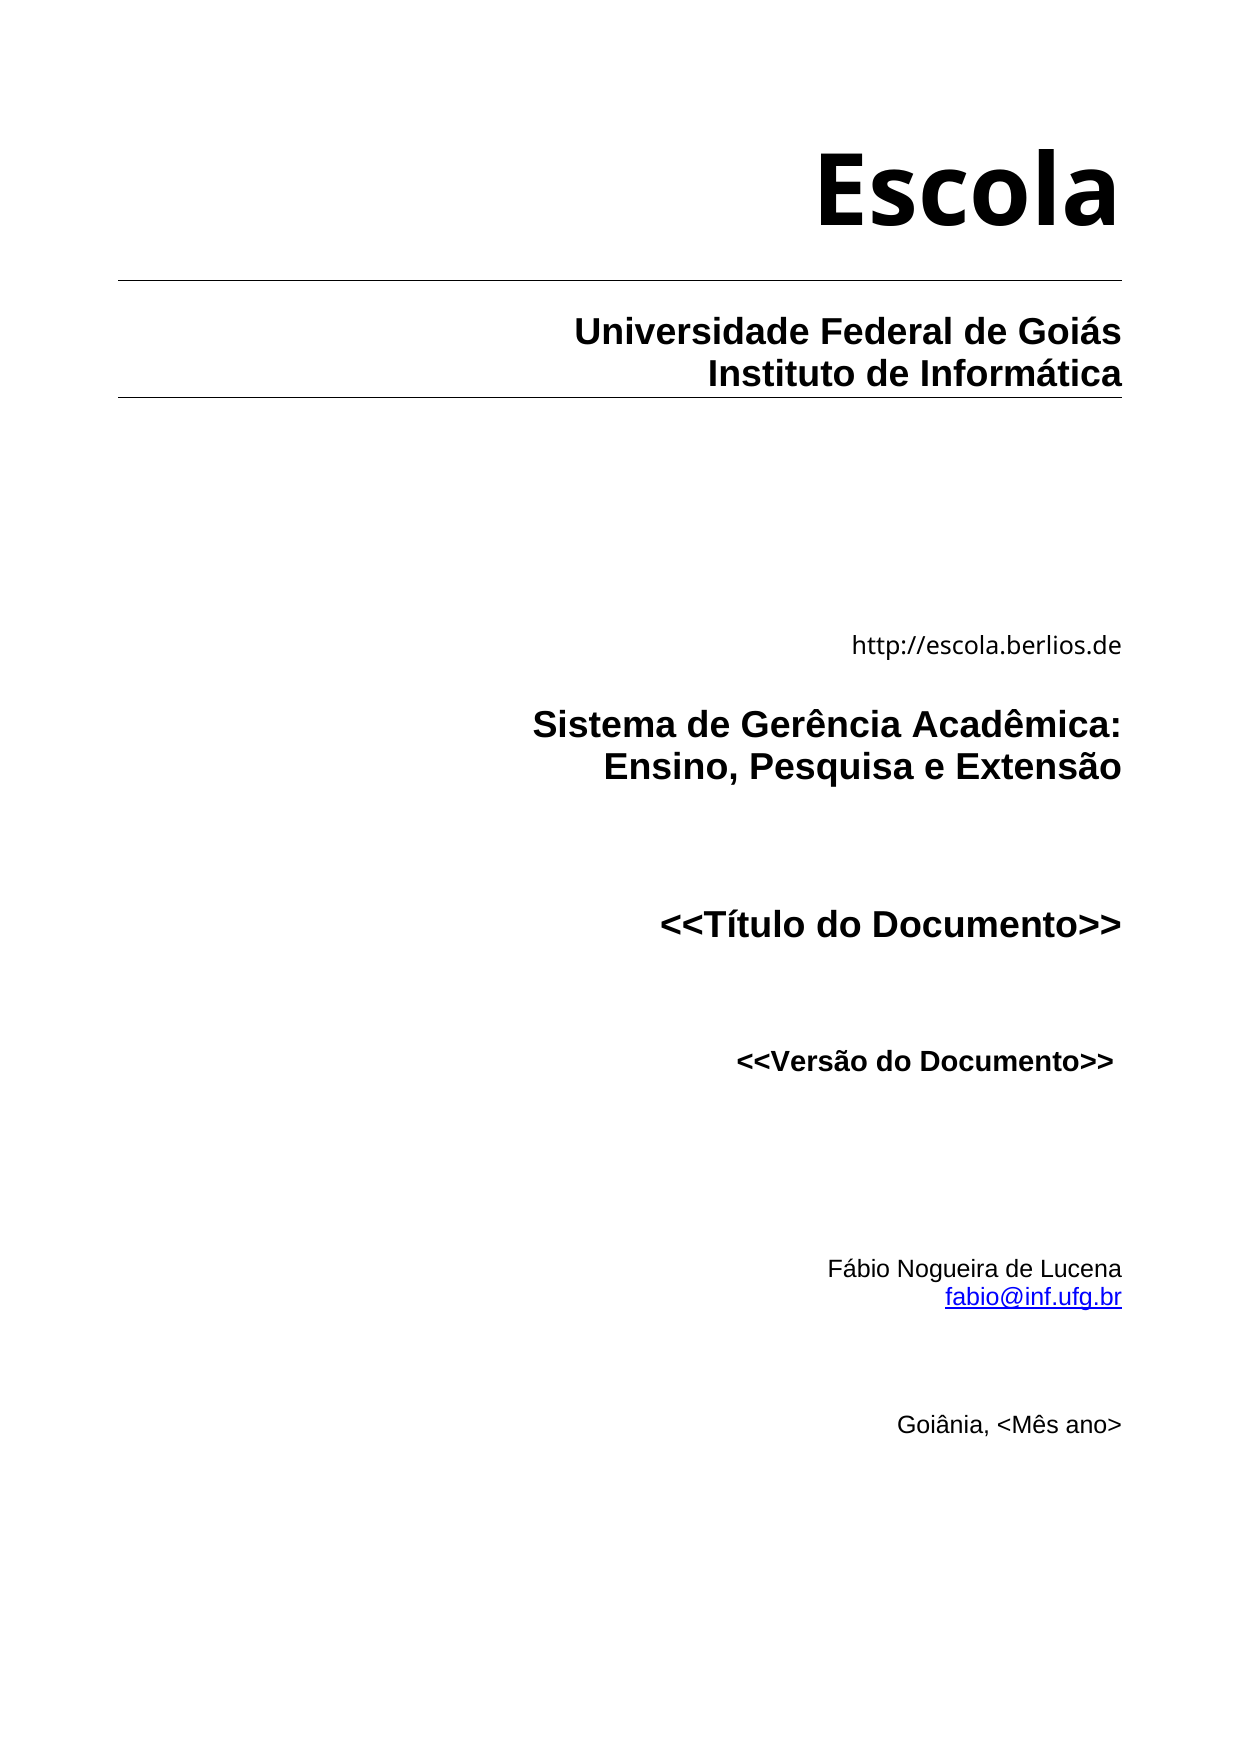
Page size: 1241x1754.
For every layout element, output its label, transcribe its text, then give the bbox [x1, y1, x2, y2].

title Escola [118, 118, 1122, 280]
text Goiânia, <Mês ano> [118, 1411, 1122, 1464]
text Fábio Nogueira de Lucena fabio@inf.ufg.br [118, 1255, 1122, 1311]
title <<Título do Documento>> [118, 903, 1122, 945]
title http://escola.berlios.de Sistema de Gerência Acadêmica: Ensino, Pesquisa e Extensão [118, 627, 1122, 787]
title <<Versão do Documento>> [118, 1045, 1122, 1077]
text Universidade Federal de Goiás Instituto de Informática [118, 311, 1122, 397]
